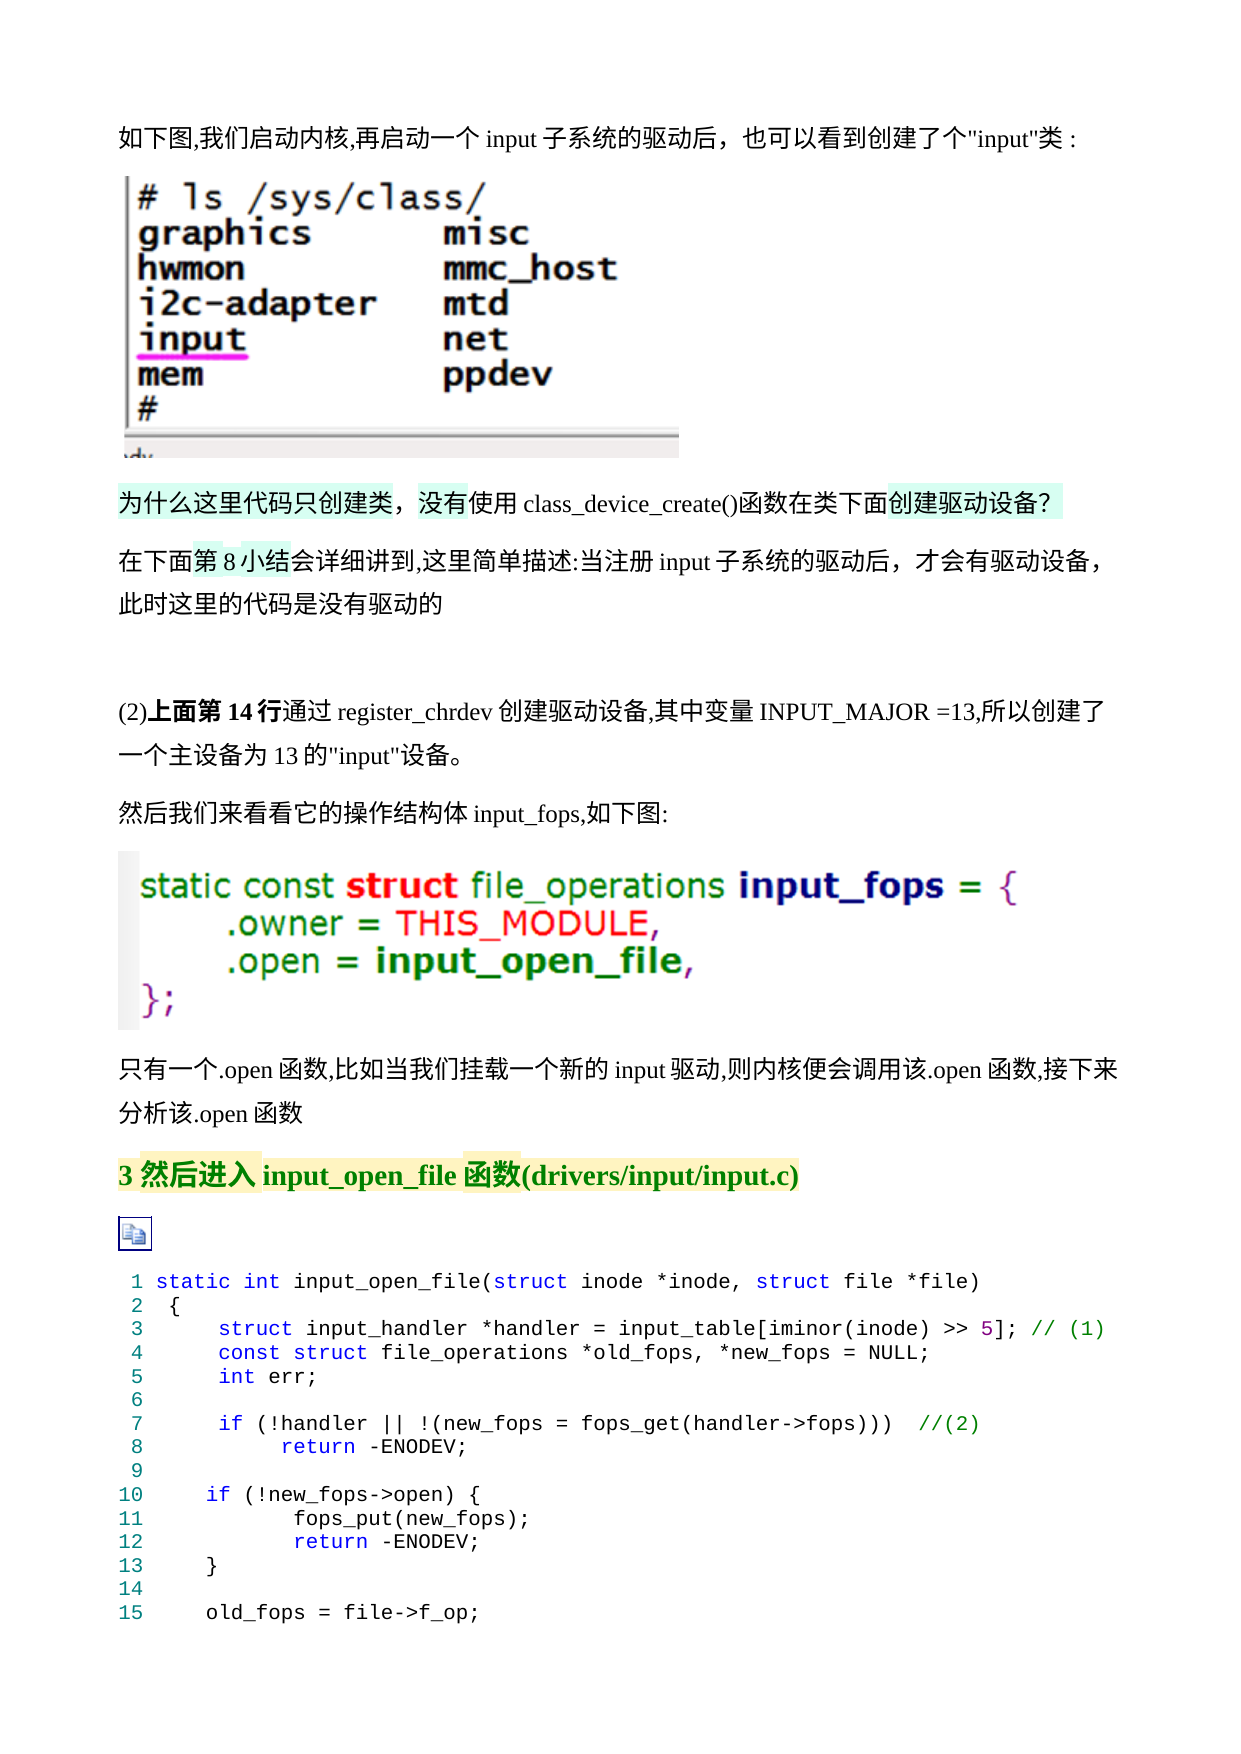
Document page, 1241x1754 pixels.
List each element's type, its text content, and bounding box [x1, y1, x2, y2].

text 6 [118, 1389, 1122, 1413]
text 15 old_fops = file->f_op; [118, 1602, 1122, 1626]
text 11 fops_put(new_fops); [118, 1507, 1122, 1531]
text 13 } [118, 1555, 1122, 1578]
text 只有一个.open函数,比如当我们挂载一个新的input驱动,则内核便会调用该.open函数,接下来分析该.open函数 [118, 1049, 1122, 1129]
text 10 if (!new_fops->open) { [118, 1484, 1122, 1507]
text 9 [118, 1460, 1122, 1484]
text 2 { [118, 1295, 1122, 1318]
text 然后我们来看看它的操作结构体input_fops,如下图: [118, 793, 1122, 829]
text 4 const struct file_operations *old_fops, *new_fops = NULL; [118, 1342, 1122, 1366]
text 1 static int input_open_file(struct inode *inode, struct file *file) [118, 1271, 1122, 1295]
text (2)上面第14行通过register_chrdev创建驱动设备,其中变量INPUT_MAJOR =13,所以创建了一个主设备为13的"input"设备。 [118, 692, 1122, 771]
text 3 然后进入input_open_file函数(drivers/input/input.c) [118, 1151, 1122, 1193]
text 8 return -ENODEV; [118, 1437, 1122, 1460]
text 为什么这里代码只创建类，没有使用class_device_create()函数在类下面创建驱动设备？ [118, 483, 1122, 519]
text 在下面第8小结会详细讲到,这里简单描述:当注册input子系统的驱动后，才会有驱动设备，此时这里的代码是没有驱动的 [118, 541, 1122, 621]
text 12 return -ENODEV; [118, 1531, 1122, 1555]
picture [120, 1218, 151, 1249]
text 7 if (!handler || !(new_fops = fops_get(handler->fops))) //(2) [118, 1413, 1122, 1437]
text 14 [118, 1578, 1122, 1602]
text 如下图,我们启动内核,再启动一个input子系统的驱动后，也可以看到创建了个"input"类 : [118, 118, 1122, 154]
picture [118, 851, 1150, 1030]
text 5 int err; [118, 1366, 1122, 1389]
text 3 struct input_handler *handler = input_table[iminor(inode) >> 5]; // (1) [118, 1318, 1122, 1342]
picture [124, 176, 679, 458]
